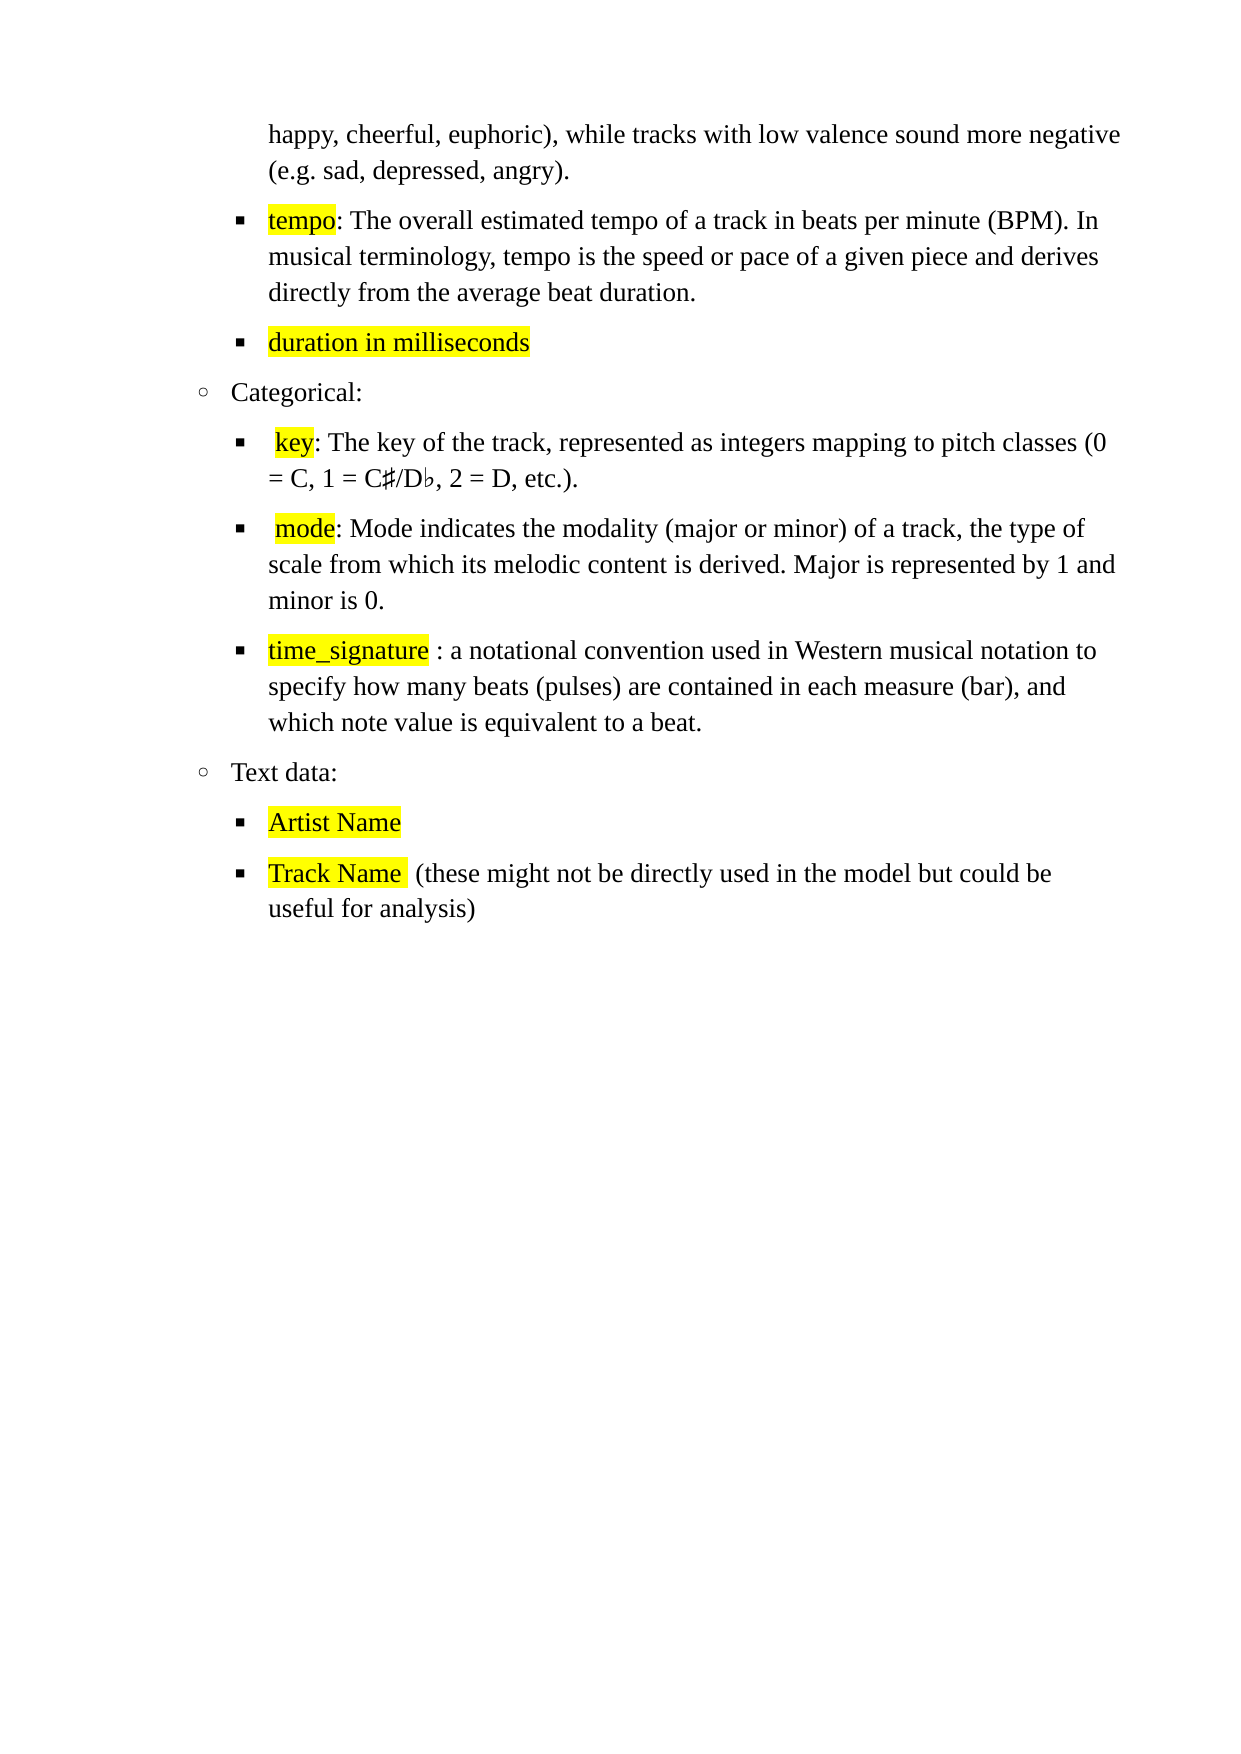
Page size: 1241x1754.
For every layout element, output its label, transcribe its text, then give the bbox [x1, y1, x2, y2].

list Text data: [193, 756, 1122, 787]
list time_signature : a notational convention used in Western musical notation to specify how many beats (pulses) are contained in each measure (bar), and which note value is equivalent to a beat. [231, 634, 1122, 737]
list Track Name (these might not be directly used in the model but could be useful for analysis) [231, 857, 1122, 924]
list Artist Name [231, 806, 1122, 838]
list duration in milliseconds [231, 326, 1122, 357]
list Categorical: [193, 376, 1122, 407]
list happy, cheerful, euphoric), while tracks with low valence sound more negative (e.g. sad, depressed, angry). [231, 118, 1122, 185]
list key: The key of the track, represented as integers mapping to pitch classes (0 = C, 1 = C♯/D♭, 2 = D, etc.). [231, 427, 1122, 493]
list tempo: The overall estimated tempo of a track in beats per minute (BPM). In musical terminology, tempo is the speed or pace of a given piece and derives directly from the average beat duration. [231, 204, 1122, 307]
list mode: Mode indicates the modality (major or minor) of a track, the type of scale from which its melodic content is derived. Major is represented by 1 and minor is 0. [231, 513, 1122, 615]
